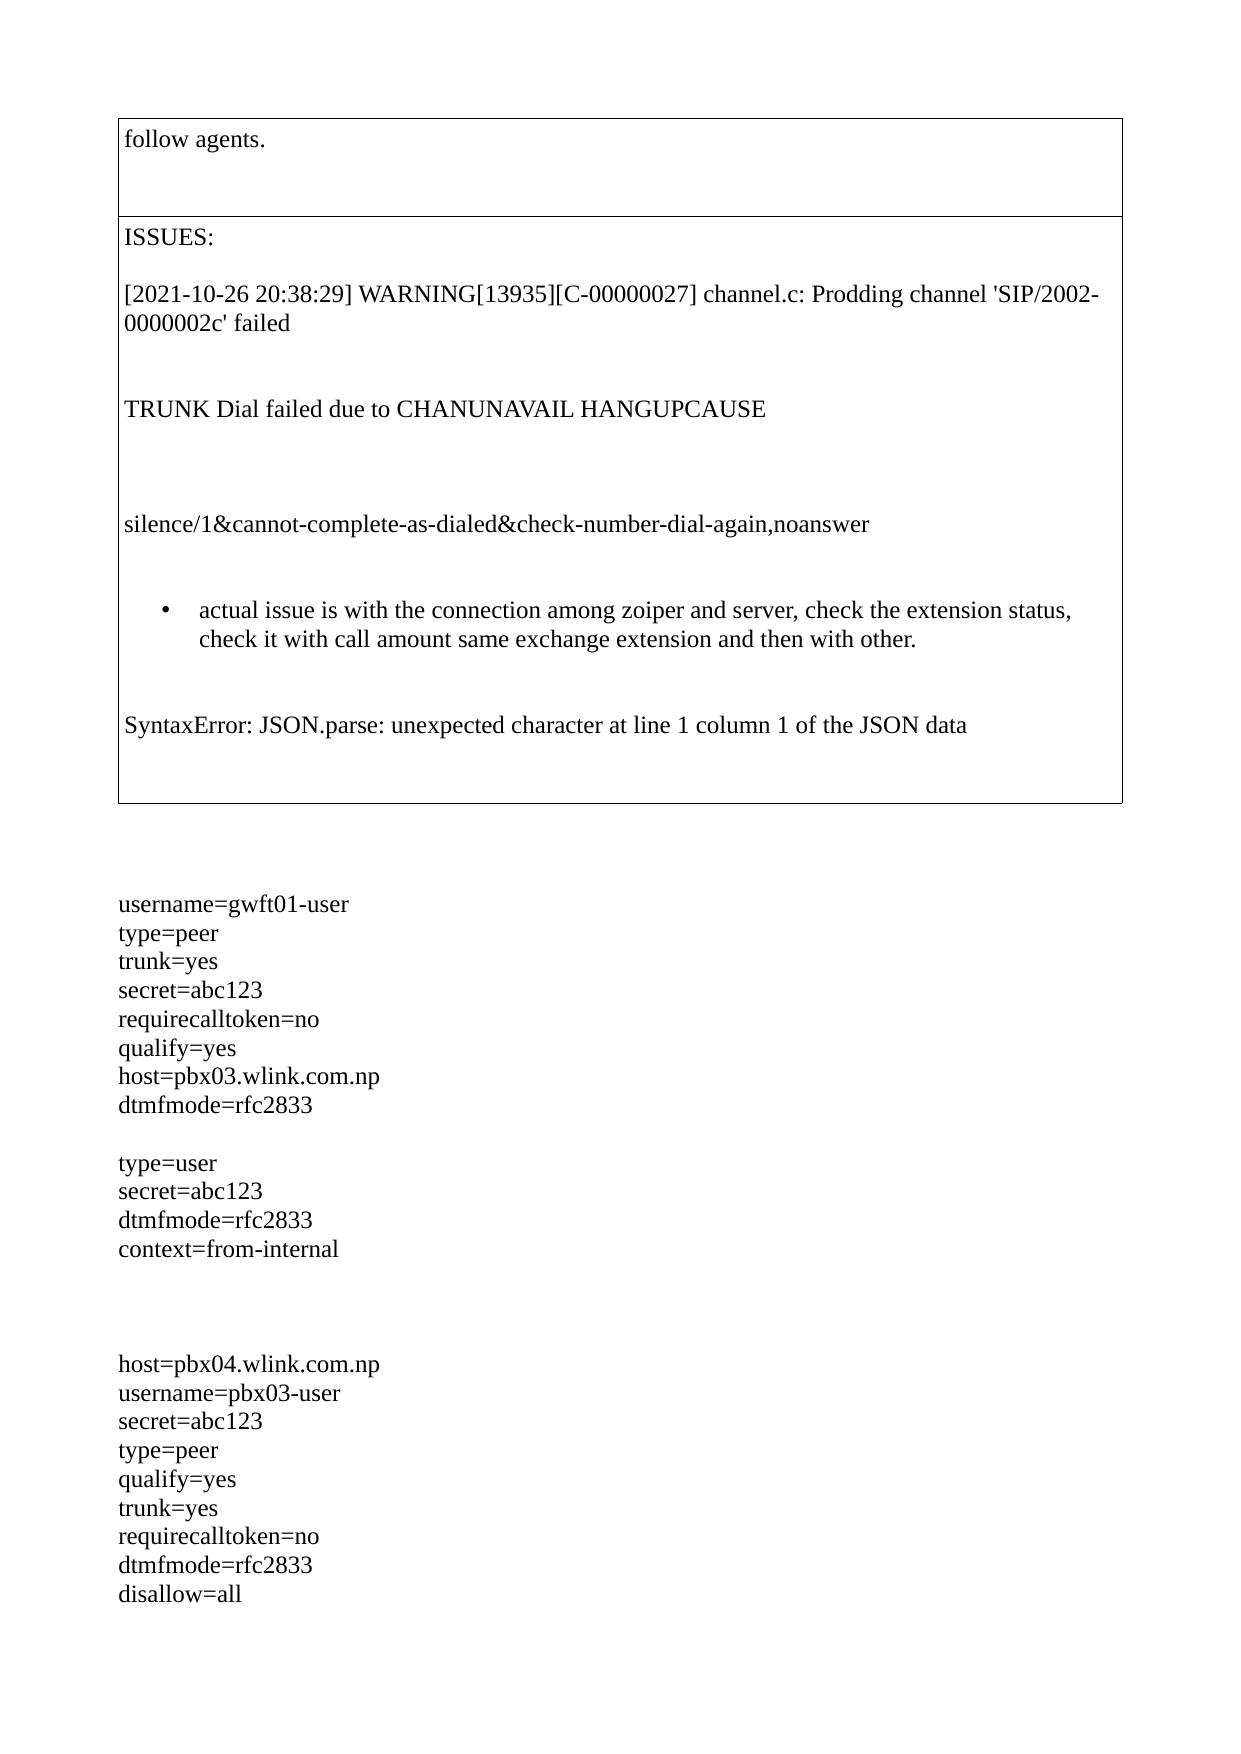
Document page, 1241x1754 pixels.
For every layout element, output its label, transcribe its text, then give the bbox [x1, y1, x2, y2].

text dtmfmode=rfc2833 [118, 1205, 1122, 1234]
text qualify=yes [118, 1033, 1122, 1061]
text type=user [118, 1148, 1122, 1176]
text dtmfmode=rfc2833 [118, 1550, 1122, 1579]
text type=peer [118, 1435, 1122, 1464]
text secret=abc123 [118, 1176, 1122, 1205]
text host=pbx03.wlink.com.np [118, 1061, 1122, 1090]
table_cell follow agents. [119, 119, 1122, 216]
text secret=abc123 [118, 975, 1122, 1004]
text trunk=yes [118, 1493, 1122, 1521]
text qualify=yes [118, 1464, 1122, 1493]
text username=pbx03-user [118, 1378, 1122, 1406]
text dtmfmode=rfc2833 [118, 1090, 1122, 1119]
text trunk=yes [118, 946, 1122, 975]
text context=from-internal [118, 1234, 1122, 1263]
text username=gwft01-user [118, 889, 1122, 918]
text requirecalltoken=no [118, 1521, 1122, 1550]
text requirecalltoken=no [118, 1004, 1122, 1033]
text type=peer [118, 918, 1122, 946]
table_cell ISSUES: [2021-10-26 20:38:29] WARNING[13935][C-00000027] channel.c: Prodding channel 'SIP/2002-0000002c' failed TRUNK Dial failed due to CHANUNAVAIL HANGUPCAUSE silence/1&cannot-complete-as-dialed&check-number-dial-again,noanswer actual issue is with the connection among zoiper and server, check the extension status, check it with call amount same exchange extension and then with other. SyntaxError: JSON.parse: unexpected character at line 1 column 1 of the JSON data [119, 217, 1122, 802]
text host=pbx04.wlink.com.np [118, 1349, 1122, 1378]
text disallow=all [118, 1579, 1122, 1608]
text secret=abc123 [118, 1406, 1122, 1435]
